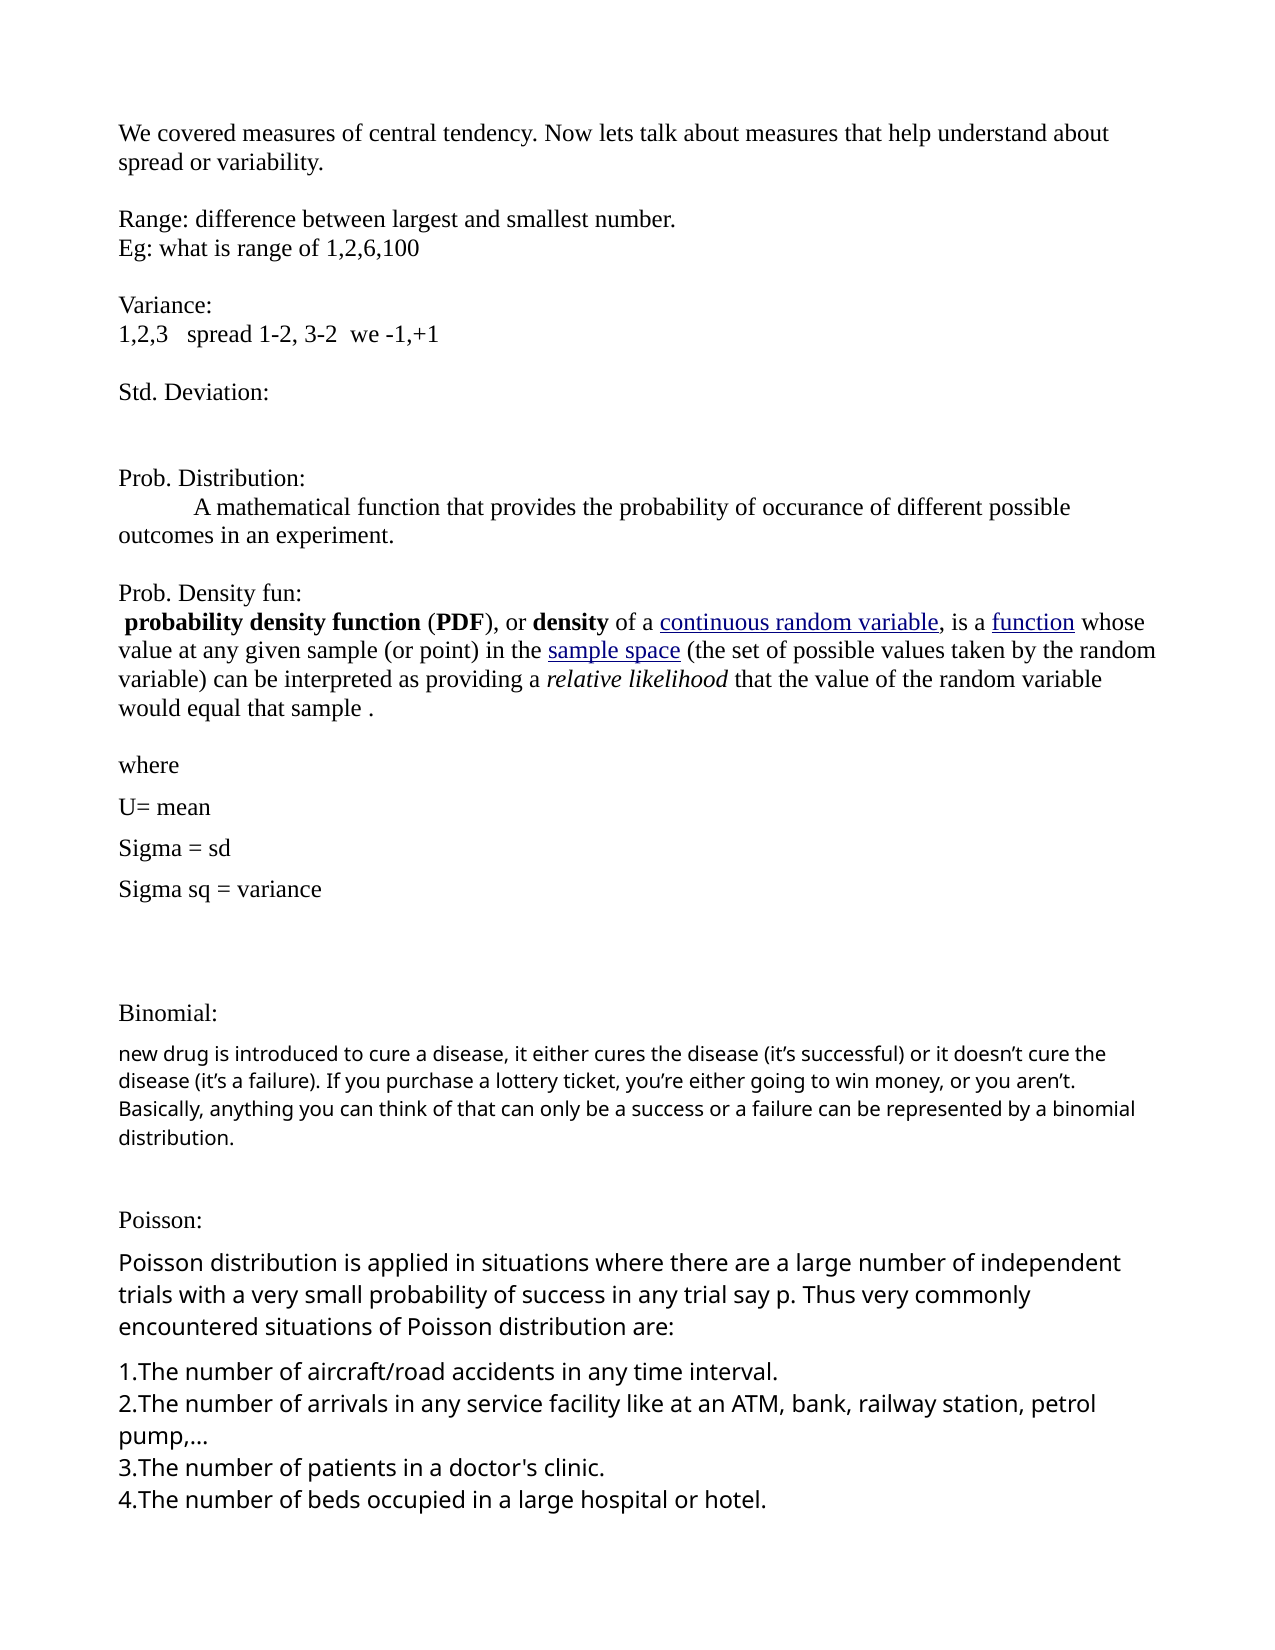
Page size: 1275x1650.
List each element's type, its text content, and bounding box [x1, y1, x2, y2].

list The number of beds occupied in a large hospital or hotel. [118, 1483, 1157, 1515]
list The number of aircraft/road accidents in any time interval. [118, 1355, 1157, 1387]
text new drug is introduced to cure a disease, it either cures the disease (it’s successful) or it doesn’t cure the disease (it’s a failure). If you purchase a lottery ticket, you’re either going to win money, or you aren’t. Basically, anything you can think of that can only be a success or a failure can be represented by a binomial distribution. [118, 1039, 1157, 1152]
text Sigma sq = variance [118, 874, 1157, 903]
text Sigma = sd [118, 833, 1157, 862]
text probability density function (PDF), or density of a continuous random variable, is a function whose value at any given sample (or point) in the sample space (the set of possible values taken by the random variable) can be interpreted as providing a relative likelihood that the value of the random variable would equal that sample . [118, 607, 1157, 722]
list The number of patients in a doctor's clinic. [118, 1451, 1157, 1483]
list The number of arrivals in any service facility like at an ATM, bank, railway station, petrol pump,… [118, 1387, 1157, 1451]
text Poisson: [118, 1206, 1157, 1234]
text Prob. Distribution: [118, 463, 1157, 492]
text Eg: what is range of 1,2,6,100 [118, 233, 1157, 262]
text Range: difference between largest and smallest number. [118, 204, 1157, 233]
text Std. Deviation: [118, 377, 1157, 406]
text 1,2,3 spread 1-2, 3-2 we -1,+1 [118, 319, 1157, 348]
text Binomial: [118, 998, 1157, 1027]
text Variance: [118, 291, 1157, 319]
text where [118, 751, 1157, 779]
text A mathematical function that provides the probability of occurance of different possible outcomes in an experiment. [118, 492, 1157, 549]
text Poisson distribution is applied in situations where there are a large number of independent trials with a very small probability of success in any trial say p. Thus very commonly encountered situations of Poisson distribution are: [118, 1247, 1157, 1343]
text Prob. Density fun: [118, 578, 1157, 607]
text We covered measures of central tendency. Now lets talk about measures that help understand about spread or variability. [118, 118, 1157, 176]
text U= mean [118, 792, 1157, 821]
